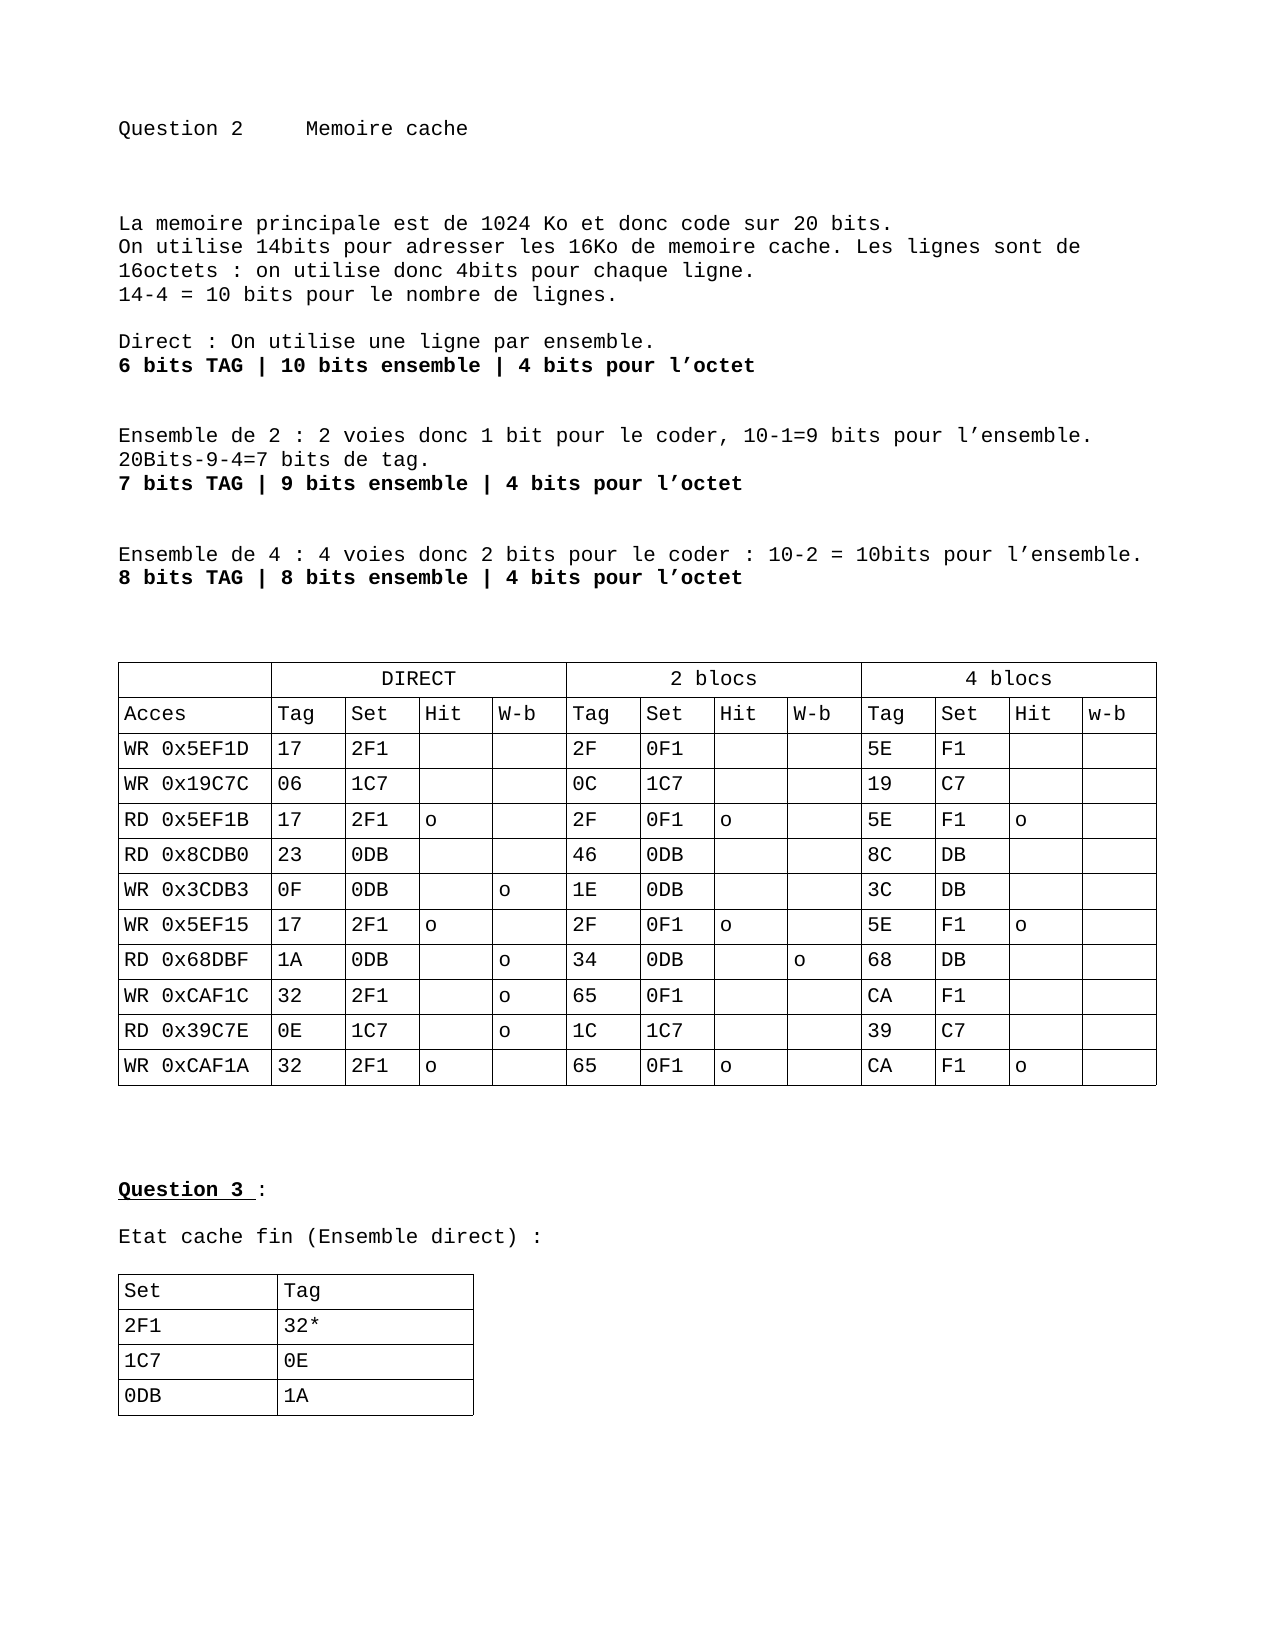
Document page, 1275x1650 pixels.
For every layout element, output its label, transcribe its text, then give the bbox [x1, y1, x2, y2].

table_cell [1083, 769, 1156, 803]
table_cell [1010, 1015, 1082, 1049]
table_cell DB [936, 874, 1009, 908]
table_cell WR 0xCAF1C [119, 980, 271, 1014]
table_cell F1 [936, 1050, 1009, 1084]
table_cell 1A [278, 1380, 473, 1414]
table_cell [1010, 980, 1082, 1014]
table_cell 2F1 [346, 910, 419, 944]
table_cell 8C [862, 839, 935, 873]
table_cell 0DB [346, 839, 419, 873]
table_cell [1083, 980, 1156, 1014]
table_cell RD 0x5EF1B [119, 804, 271, 838]
table_cell CA [862, 1050, 935, 1084]
table_header [119, 663, 271, 697]
table_cell Acces [119, 698, 271, 732]
table_cell [420, 1015, 492, 1049]
table_cell [1010, 839, 1082, 873]
table_cell WR 0xCAF1A [119, 1050, 271, 1084]
text On utilise 14bits pour adresser les 16Ko de memoire cache. Les lignes sont de 16octets : on utilise donc 4bits pour chaque ligne. [118, 236, 1157, 284]
table_cell [715, 769, 787, 803]
table_cell 5E [862, 734, 935, 768]
table_cell [1010, 769, 1082, 803]
table_cell 0DB [346, 945, 419, 979]
table_cell 0F1 [641, 980, 714, 1014]
table_header 2 blocs [567, 663, 861, 697]
table_cell 65 [567, 980, 640, 1014]
table_cell [493, 734, 566, 768]
table_cell 06 [272, 769, 345, 803]
table_cell [788, 1015, 861, 1049]
text 6 bits TAG | 10 bits ensemble | 4 bits pour l’octet [118, 354, 1157, 378]
table_cell [788, 769, 861, 803]
table_cell RD 0x8CDB0 [119, 839, 271, 873]
table_cell F1 [936, 734, 1009, 768]
table_cell 2F1 [346, 1050, 419, 1084]
table_cell 1C7 [641, 769, 714, 803]
table_cell 23 [272, 839, 345, 873]
table_cell [1083, 945, 1156, 979]
table_cell RD 0x39C7E [119, 1015, 271, 1049]
table_cell [788, 839, 861, 873]
table_cell [788, 804, 861, 838]
table_cell 1C7 [346, 1015, 419, 1049]
table_cell F1 [936, 980, 1009, 1014]
text Etat cache fin (Ensemble direct) : [118, 1226, 1157, 1250]
table_cell C7 [936, 1015, 1009, 1049]
table_cell F1 [936, 910, 1009, 944]
table_cell 0F1 [641, 910, 714, 944]
table_cell [420, 769, 492, 803]
table_cell [788, 1050, 861, 1084]
table_cell W-b [788, 698, 861, 732]
table_cell 68 [862, 945, 935, 979]
table_cell o [493, 980, 566, 1014]
table_cell 0C [567, 769, 640, 803]
table_cell 32 [272, 980, 345, 1014]
table_cell w-b [1083, 698, 1156, 732]
table_cell Set [346, 698, 419, 732]
table_cell [1083, 804, 1156, 838]
table_cell 2F1 [119, 1310, 277, 1344]
table_cell o [1010, 910, 1082, 944]
table_cell WR 0x3CDB3 [119, 874, 271, 908]
table_cell Set [936, 698, 1009, 732]
table_cell 0F1 [641, 1050, 714, 1084]
table_cell W-b [493, 698, 566, 732]
table_cell [715, 980, 787, 1014]
table_cell o [420, 804, 492, 838]
table_cell [493, 804, 566, 838]
table_cell Set [641, 698, 714, 732]
text Ensemble de 4 : 4 voies donc 2 bits pour le coder : 10-2 = 10bits pour l’ensemble. [118, 544, 1157, 567]
table_cell o [493, 945, 566, 979]
table_header Tag [278, 1275, 473, 1309]
text 7 bits TAG | 9 bits ensemble | 4 bits pour l’octet [118, 473, 1157, 496]
table_cell 1C [567, 1015, 640, 1049]
table_cell C7 [936, 769, 1009, 803]
table_cell [420, 945, 492, 979]
table_cell o [715, 804, 787, 838]
table_cell [420, 980, 492, 1014]
table_cell [1010, 734, 1082, 768]
table_cell o [493, 1015, 566, 1049]
table_cell [493, 839, 566, 873]
table_cell [493, 910, 566, 944]
table_cell [420, 734, 492, 768]
table_cell 32* [278, 1310, 473, 1344]
table_cell 2F1 [346, 734, 419, 768]
table_cell 34 [567, 945, 640, 979]
table_header DIRECT [272, 663, 566, 697]
table_cell [715, 874, 787, 908]
table_cell o [420, 910, 492, 944]
table_cell [1010, 874, 1082, 908]
table_cell [1010, 945, 1082, 979]
table_cell 0DB [641, 874, 714, 908]
table_cell 0F [272, 874, 345, 908]
table_cell 2F [567, 910, 640, 944]
text Ensemble de 2 : 2 voies donc 1 bit pour le coder, 10-1=9 bits pour l’ensemble. 20Bits-9-4=7 bits de tag. [118, 426, 1157, 473]
table_cell o [493, 874, 566, 908]
table_cell 0E [278, 1345, 473, 1379]
table_cell 0DB [641, 945, 714, 979]
table_cell DB [936, 945, 1009, 979]
table_cell o [1010, 1050, 1082, 1084]
table_cell 19 [862, 769, 935, 803]
table_cell [1083, 734, 1156, 768]
table_cell 3C [862, 874, 935, 908]
table_cell [788, 980, 861, 1014]
table_cell 1C7 [641, 1015, 714, 1049]
table_cell 17 [272, 734, 345, 768]
table_cell WR 0x5EF1D [119, 734, 271, 768]
table_cell [715, 945, 787, 979]
table_cell 0E [272, 1015, 345, 1049]
table_cell 0F1 [641, 804, 714, 838]
text Question 2 Memoire cache [118, 118, 1157, 142]
table_cell 2F1 [346, 980, 419, 1014]
table_cell 5E [862, 804, 935, 838]
table_cell 0DB [346, 874, 419, 908]
table_cell 17 [272, 804, 345, 838]
table_cell o [715, 1050, 787, 1084]
table_cell o [788, 945, 861, 979]
table_cell [1083, 1015, 1156, 1049]
table_cell 1E [567, 874, 640, 908]
table_cell [715, 1015, 787, 1049]
table_cell F1 [936, 804, 1009, 838]
table_cell [715, 734, 787, 768]
table_cell 0F1 [641, 734, 714, 768]
table_cell [1083, 910, 1156, 944]
table_cell CA [862, 980, 935, 1014]
table_cell o [1010, 804, 1082, 838]
table_cell 46 [567, 839, 640, 873]
table_cell 32 [272, 1050, 345, 1084]
table_cell [788, 874, 861, 908]
table_cell [1083, 874, 1156, 908]
table_cell o [715, 910, 787, 944]
text Question 3 : [118, 1179, 1157, 1203]
table_cell 2F [567, 804, 640, 838]
table_cell 5E [862, 910, 935, 944]
table_cell WR 0x5EF15 [119, 910, 271, 944]
text 8 bits TAG | 8 bits ensemble | 4 bits pour l’octet [118, 567, 1157, 591]
text La memoire principale est de 1024 Ko et donc code sur 20 bits. [118, 213, 1157, 236]
table_cell Tag [567, 698, 640, 732]
table_cell 2F1 [346, 804, 419, 838]
table_cell Tag [862, 698, 935, 732]
table_cell 39 [862, 1015, 935, 1049]
table_header 4 blocs [862, 663, 1156, 697]
table_cell Tag [272, 698, 345, 732]
table_header Set [119, 1275, 277, 1309]
table_cell 1A [272, 945, 345, 979]
table_cell DB [936, 839, 1009, 873]
table_cell RD 0x68DBF [119, 945, 271, 979]
table_cell [493, 1050, 566, 1084]
text Direct : On utilise une ligne par ensemble. [118, 331, 1157, 354]
table_cell [493, 769, 566, 803]
table_cell [420, 839, 492, 873]
table_cell 0DB [119, 1380, 277, 1414]
table_cell 17 [272, 910, 345, 944]
table_cell 1C7 [346, 769, 419, 803]
table_cell WR 0x19C7C [119, 769, 271, 803]
table_cell Hit [1010, 698, 1082, 732]
table_cell [788, 910, 861, 944]
table_cell 0DB [641, 839, 714, 873]
table_cell [1083, 1050, 1156, 1084]
table_cell 65 [567, 1050, 640, 1084]
text 14-4 = 10 bits pour le nombre de lignes. [118, 284, 1157, 307]
table_cell [1083, 839, 1156, 873]
table_cell Hit [715, 698, 787, 732]
table_cell Hit [420, 698, 492, 732]
table_cell 2F [567, 734, 640, 768]
table_cell o [420, 1050, 492, 1084]
table_cell [715, 839, 787, 873]
table_cell 1C7 [119, 1345, 277, 1379]
table_cell [420, 874, 492, 908]
table_cell [788, 734, 861, 768]
